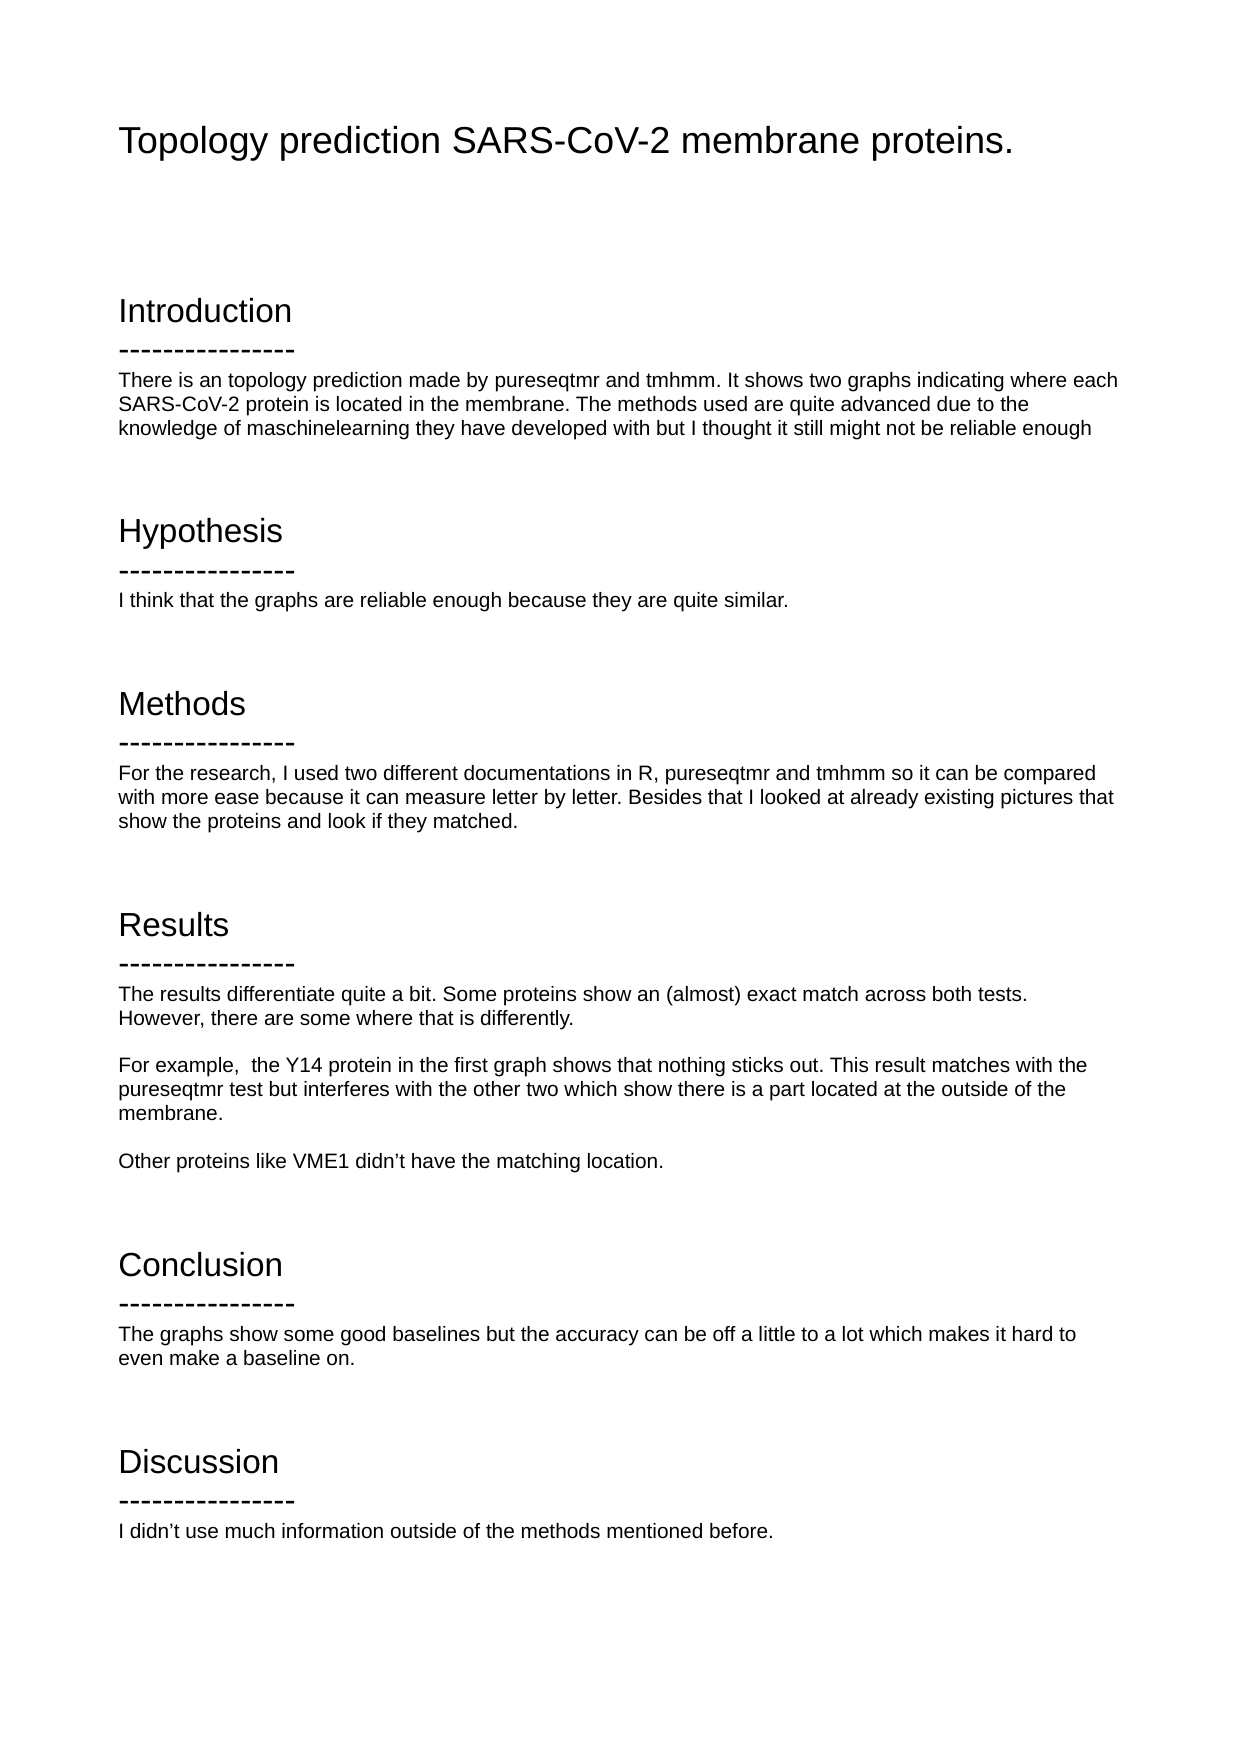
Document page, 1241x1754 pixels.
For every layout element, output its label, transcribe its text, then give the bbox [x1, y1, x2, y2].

text However, there are some where that is differently. [118, 1005, 1122, 1029]
text Hypothesis [118, 511, 1122, 550]
text ---------------- [118, 550, 1122, 588]
text I didn’t use much information outside of the methods mentioned before. [118, 1518, 1122, 1542]
text I think that the graphs are reliable enough because they are quite similar. [118, 588, 1122, 612]
text ---------------- [118, 1480, 1122, 1518]
text Results [118, 904, 1122, 943]
text Conclusion [118, 1245, 1122, 1283]
text Topology prediction SARS-CoV-2 membrane proteins. [118, 118, 1122, 161]
text Introduction [118, 291, 1122, 329]
text ---------------- [118, 943, 1122, 981]
text Discussion [118, 1442, 1122, 1480]
text The results differentiate quite a bit. Some proteins show an (almost) exact match across both tests. [118, 981, 1122, 1005]
text For the research, I used two different documentations in R, pureseqtmr and tmhmm so it can be compared with more ease because it can measure letter by letter. Besides that I looked at already existing pictures that show the proteins and look if they matched. [118, 761, 1122, 833]
text There is an topology prediction made by pureseqtmr and tmhmm. It shows two graphs indicating where each [118, 367, 1122, 391]
text Other proteins like VME1 didn’t have the matching location. [118, 1149, 1122, 1173]
text The graphs show some good baselines but the accuracy can be off a little to a lot which makes it hard to even make a baseline on. [118, 1322, 1122, 1370]
text Methods [118, 684, 1122, 722]
text ---------------- [118, 329, 1122, 367]
text ---------------- [118, 1283, 1122, 1322]
text SARS-CoV-2 protein is located in the membrane. The methods used are quite advanced due to the knowledge of maschinelearning they have developed with but I thought it still might not be reliable enough [118, 391, 1122, 439]
text For example, the Y14 protein in the first graph shows that nothing sticks out. This result matches with the pureseqtmr test but interferes with the other two which show there is a part located at the outside of the membrane. [118, 1053, 1122, 1125]
text ---------------- [118, 722, 1122, 761]
